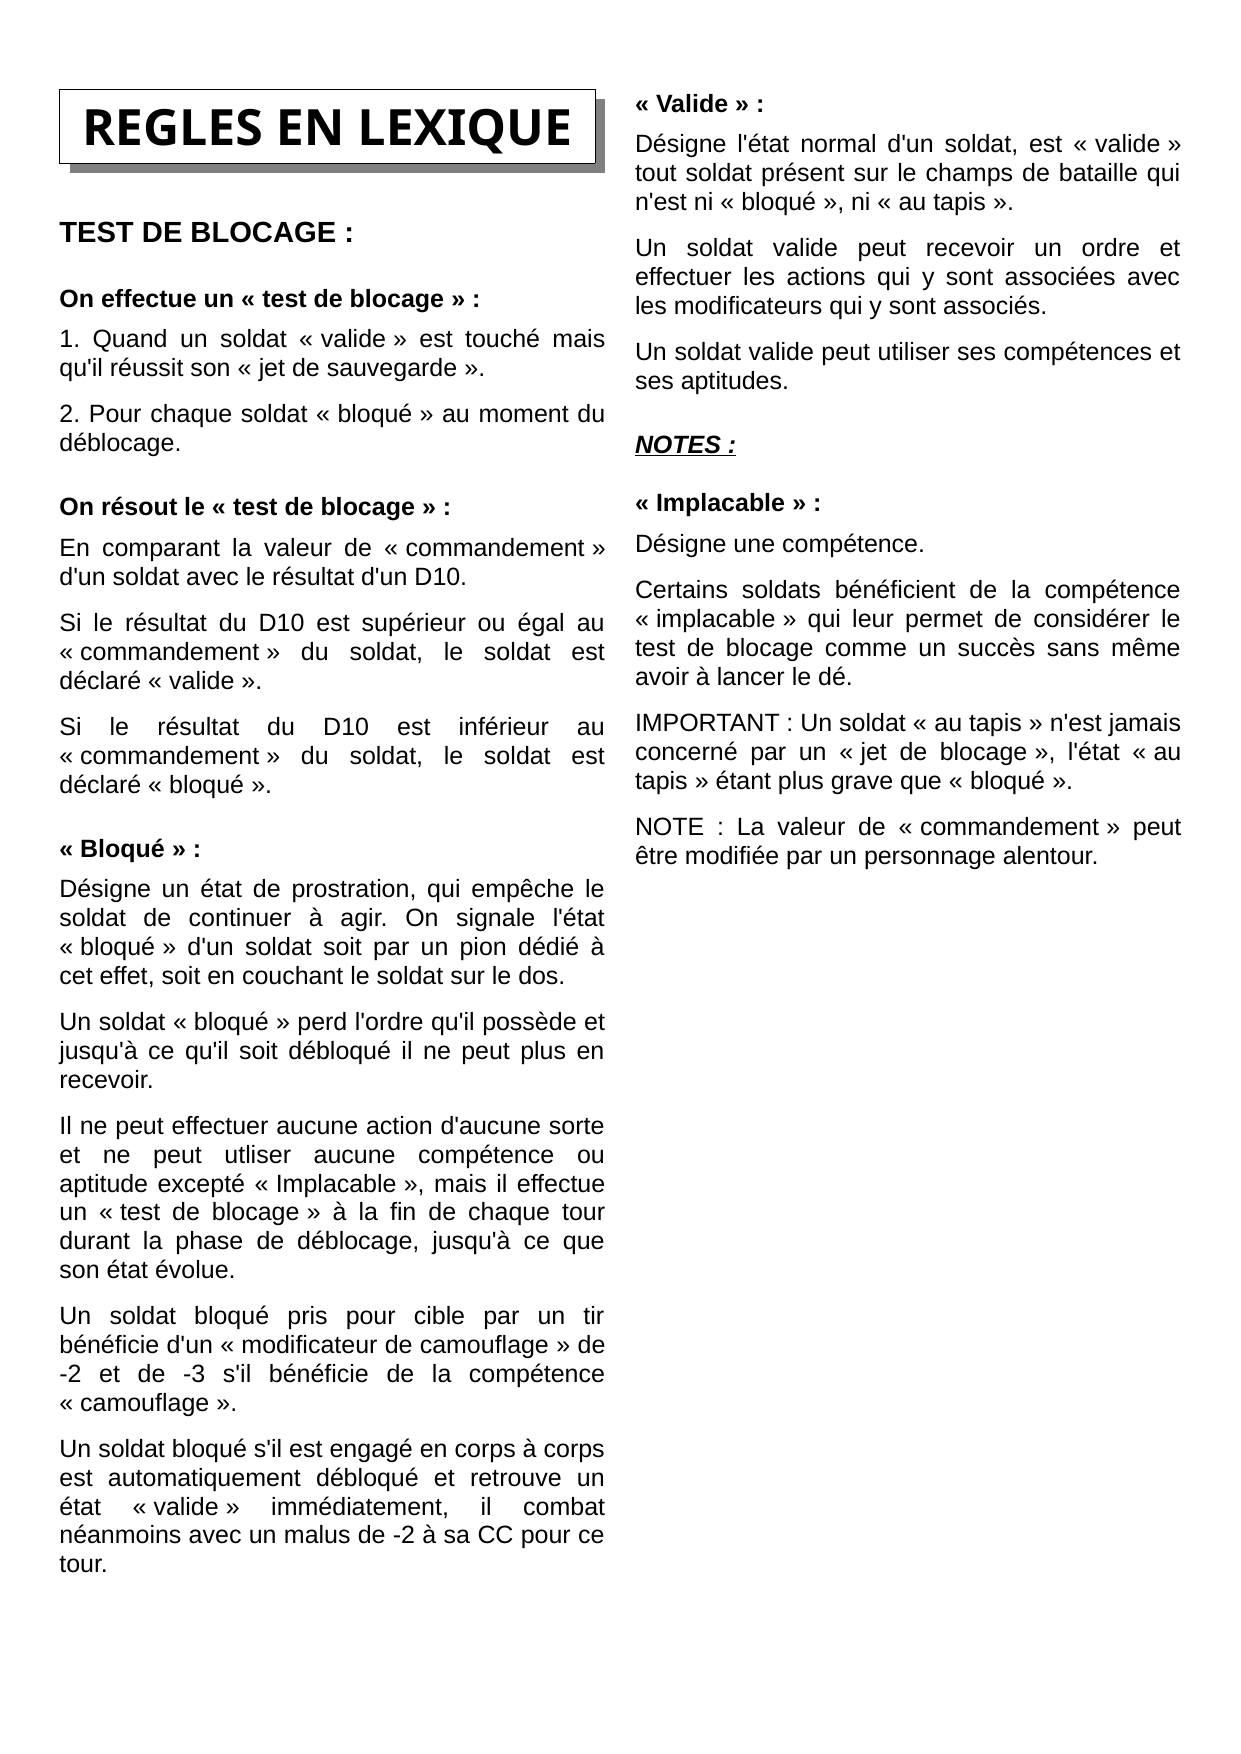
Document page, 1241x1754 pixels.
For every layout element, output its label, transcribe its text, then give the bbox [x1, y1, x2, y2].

text Un soldat « bloqué » perd l'ordre qu'il possède et jusqu'à ce qu'il soit débloqué il ne peut plus en recevoir. [59, 1007, 605, 1093]
text Il ne peut effectuer aucune action d'aucune sorte et ne peut utliser aucune compétence ou aptitude excepté « Implacable », mais il effectue un « test de blocage » à la fin de chaque tour durant la phase de déblocage, jusqu'à ce que son état évolue. [59, 1111, 605, 1283]
text Certains soldats bénéficient de la compétence « implacable » qui leur permet de considérer le test de blocage comme un succès sans même avoir à lancer le dé. [635, 575, 1181, 690]
title « Implacable » : [635, 488, 1181, 517]
title Test de blocage : [59, 214, 605, 248]
text Désigne l'état normal d'un soldat, est « valide » tout soldat présent sur le champs de bataille qui n'est ni « bloqué », ni « au tapis ». [635, 129, 1181, 215]
text Un soldat bloqué pris pour cible par un tir bénéficie d'un « modificateur de camouflage » de -2 et de -3 s'il bénéficie de la compétence « camouflage ». [59, 1301, 605, 1416]
text IMPORTANT : Un soldat « au tapis » n'est jamais concerné par un « jet de blocage », l'état « au tapis » étant plus grave que « bloqué ». [635, 708, 1181, 794]
text 1. Quand un soldat « valide » est touché mais qu'il réussit son « jet de sauvegarde ». [59, 324, 605, 382]
text Un soldat valide peut utiliser ses compétences et ses aptitudes. [635, 337, 1181, 394]
title Notes : [635, 430, 1181, 459]
text Si le résultat du D10 est supérieur ou égal au « commandement » du soldat, le soldat est déclaré « valide ». [59, 608, 605, 694]
title « Valide » : [635, 88, 1181, 117]
text 2. Pour chaque soldat « bloqué » au moment du déblocage. [59, 399, 605, 457]
title Regles en lexique [60, 90, 595, 163]
text Désigne une compétence. [635, 529, 1181, 558]
text Si le résultat du D10 est inférieur au « commandement » du soldat, le soldat est déclaré « bloqué ». [59, 712, 605, 798]
title On effectue un « test de blocage » : [59, 283, 605, 312]
text Un soldat valide peut recevoir un ordre et effectuer les actions qui y sont associées avec les modificateurs qui y sont associés. [635, 233, 1181, 319]
text En comparant la valeur de « commandement » d'un soldat avec le résultat d'un D10. [59, 533, 605, 590]
title On résout le « test de blocage » : [59, 492, 605, 521]
title « Bloqué » : [59, 834, 605, 862]
text Désigne un état de prostration, qui empêche le soldat de continuer à agir. On signale l'état « bloqué » d'un soldat soit par un pion dédié à cet effet, soit en couchant le soldat sur le dos. [59, 874, 605, 989]
text NOTE : La valeur de « commandement » peut être modifiée par un personnage alentour. [635, 812, 1181, 869]
text Un soldat bloqué s'il est engagé en corps à corps est automatiquement débloqué et retrouve un état « valide » immédiatement, il combat néanmoins avec un malus de -2 à sa CC pour ce tour. [59, 1434, 605, 1578]
